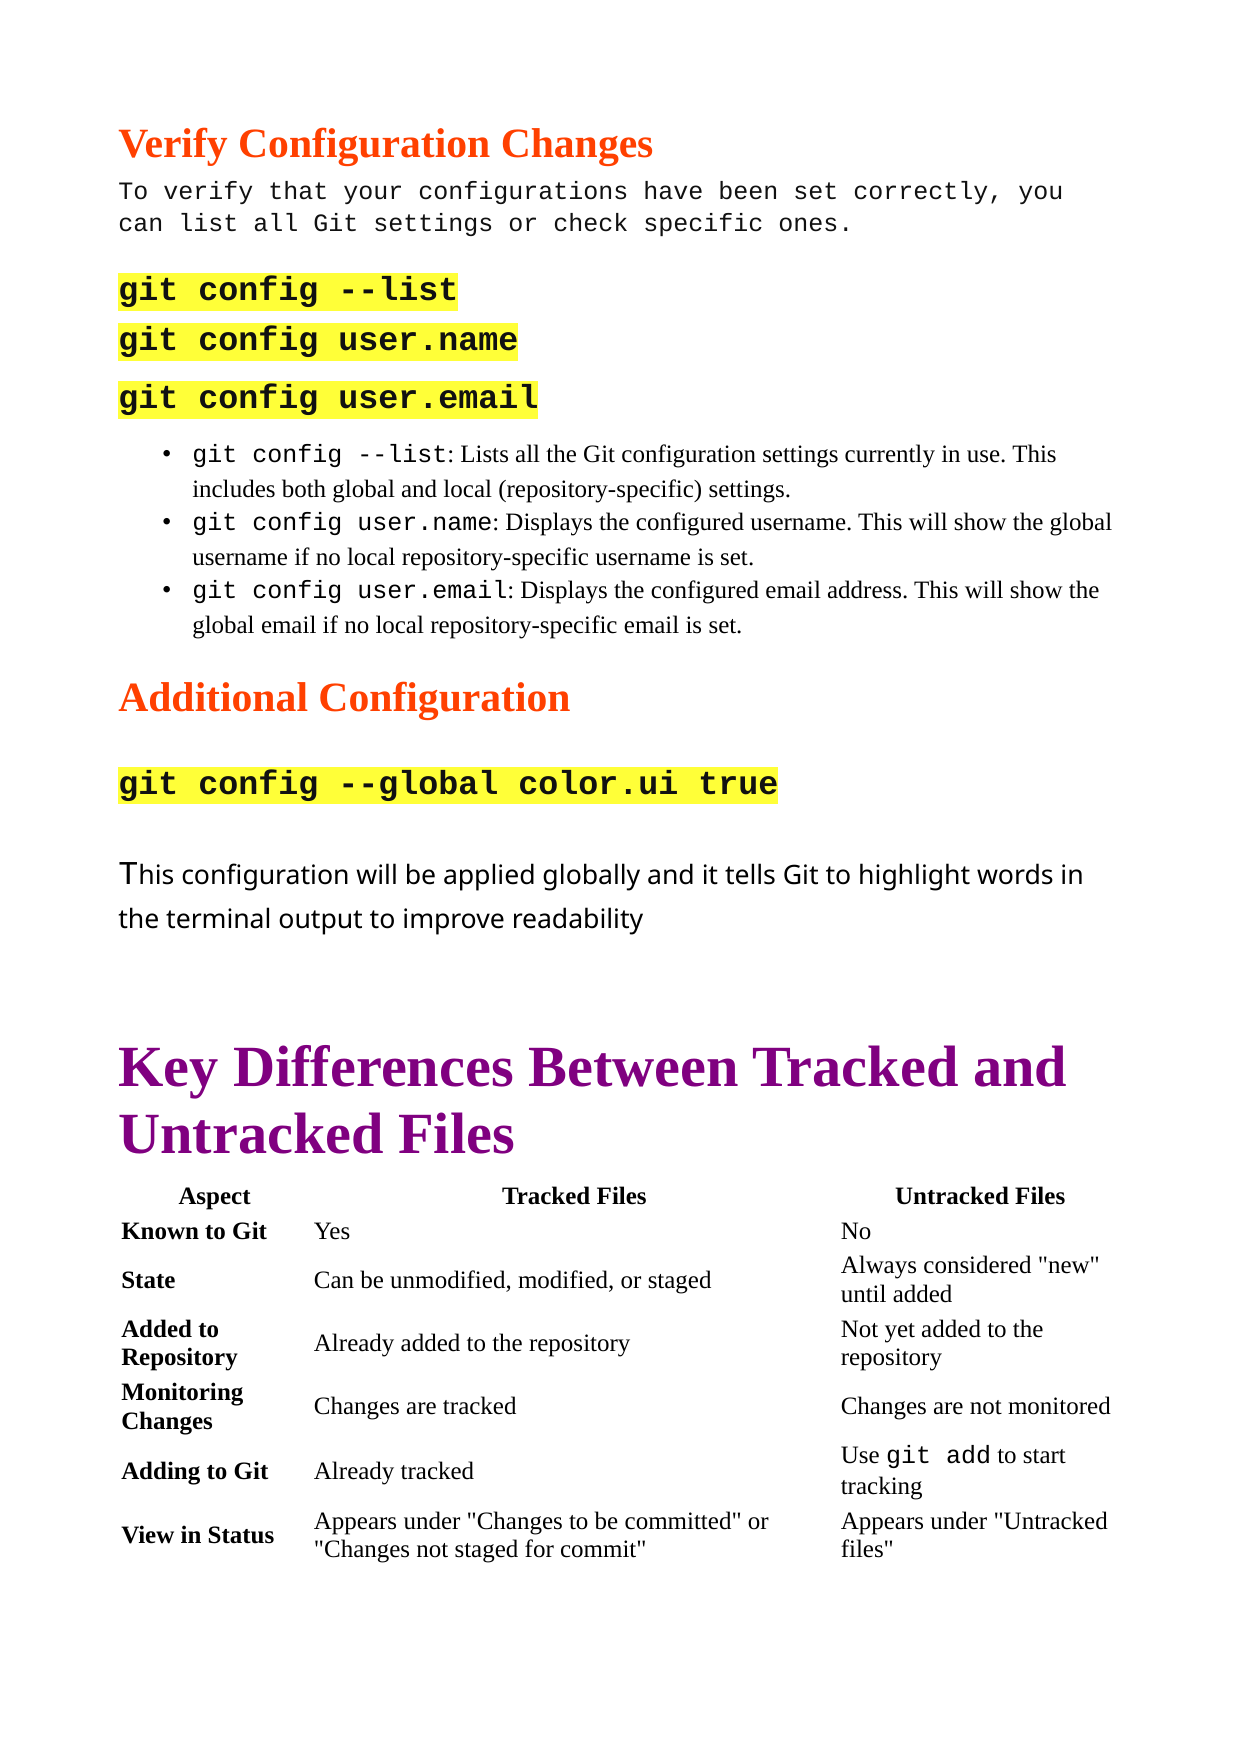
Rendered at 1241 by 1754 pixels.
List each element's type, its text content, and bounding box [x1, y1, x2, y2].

table_header Aspect [118, 1178, 311, 1213]
text git config --global color.ui true [118, 767, 1122, 837]
table_cell No [838, 1213, 1122, 1247]
subtitle Key Differences Between Tracked and Untracked Files [118, 1032, 1122, 1166]
table_cell Monitoring Changes [118, 1374, 311, 1437]
text git config user.name [118, 323, 1122, 361]
list git config user.name: Displays the configured username. This will show the global username if no local repository-specific username is set. [162, 507, 1122, 571]
subtitle Verify Configuration Changes [118, 118, 1122, 166]
text To verify that your configurations have been set correctly, you can list all Git settings or check specific ones. [118, 178, 1122, 239]
table_cell Known to Git [118, 1213, 311, 1247]
list git config user.email: Displays the configured email address. This will show the global email if no local repository-specific email is set. [162, 575, 1122, 639]
subtitle git config --list [118, 273, 1122, 311]
table_cell Not yet added to the repository [838, 1311, 1122, 1374]
text git config user.email [118, 381, 1122, 419]
table_cell Adding to Git [118, 1438, 311, 1503]
table_cell Already tracked [311, 1438, 838, 1503]
table_cell State [118, 1248, 311, 1311]
table_cell View in Status [118, 1503, 311, 1566]
text This configuration will be applied globally and it tells Git to highlight words in the terminal output to improve readability [118, 856, 1122, 936]
list git config --list: Lists all the Git configuration settings currently in use. This includes both global and local (repository-specific) settings. [162, 439, 1122, 503]
table_cell Changes are not monitored [838, 1374, 1122, 1437]
table_cell Added to Repository [118, 1311, 311, 1374]
table_header Tracked Files [311, 1178, 838, 1213]
table_cell Use git add to start tracking [838, 1438, 1122, 1503]
table_cell Yes [311, 1213, 838, 1247]
subtitle Additional Configuration [118, 673, 1122, 754]
table_header Untracked Files [838, 1178, 1122, 1213]
table_cell Changes are tracked [311, 1374, 838, 1437]
table_cell Already added to the repository [311, 1311, 838, 1374]
table_cell Appears under "Changes to be committed" or "Changes not staged for commit" [311, 1503, 838, 1566]
table_cell Always considered "new" until added [838, 1248, 1122, 1311]
table_cell Can be unmodified, modified, or staged [311, 1248, 838, 1311]
table_cell Appears under "Untracked files" [838, 1503, 1122, 1566]
